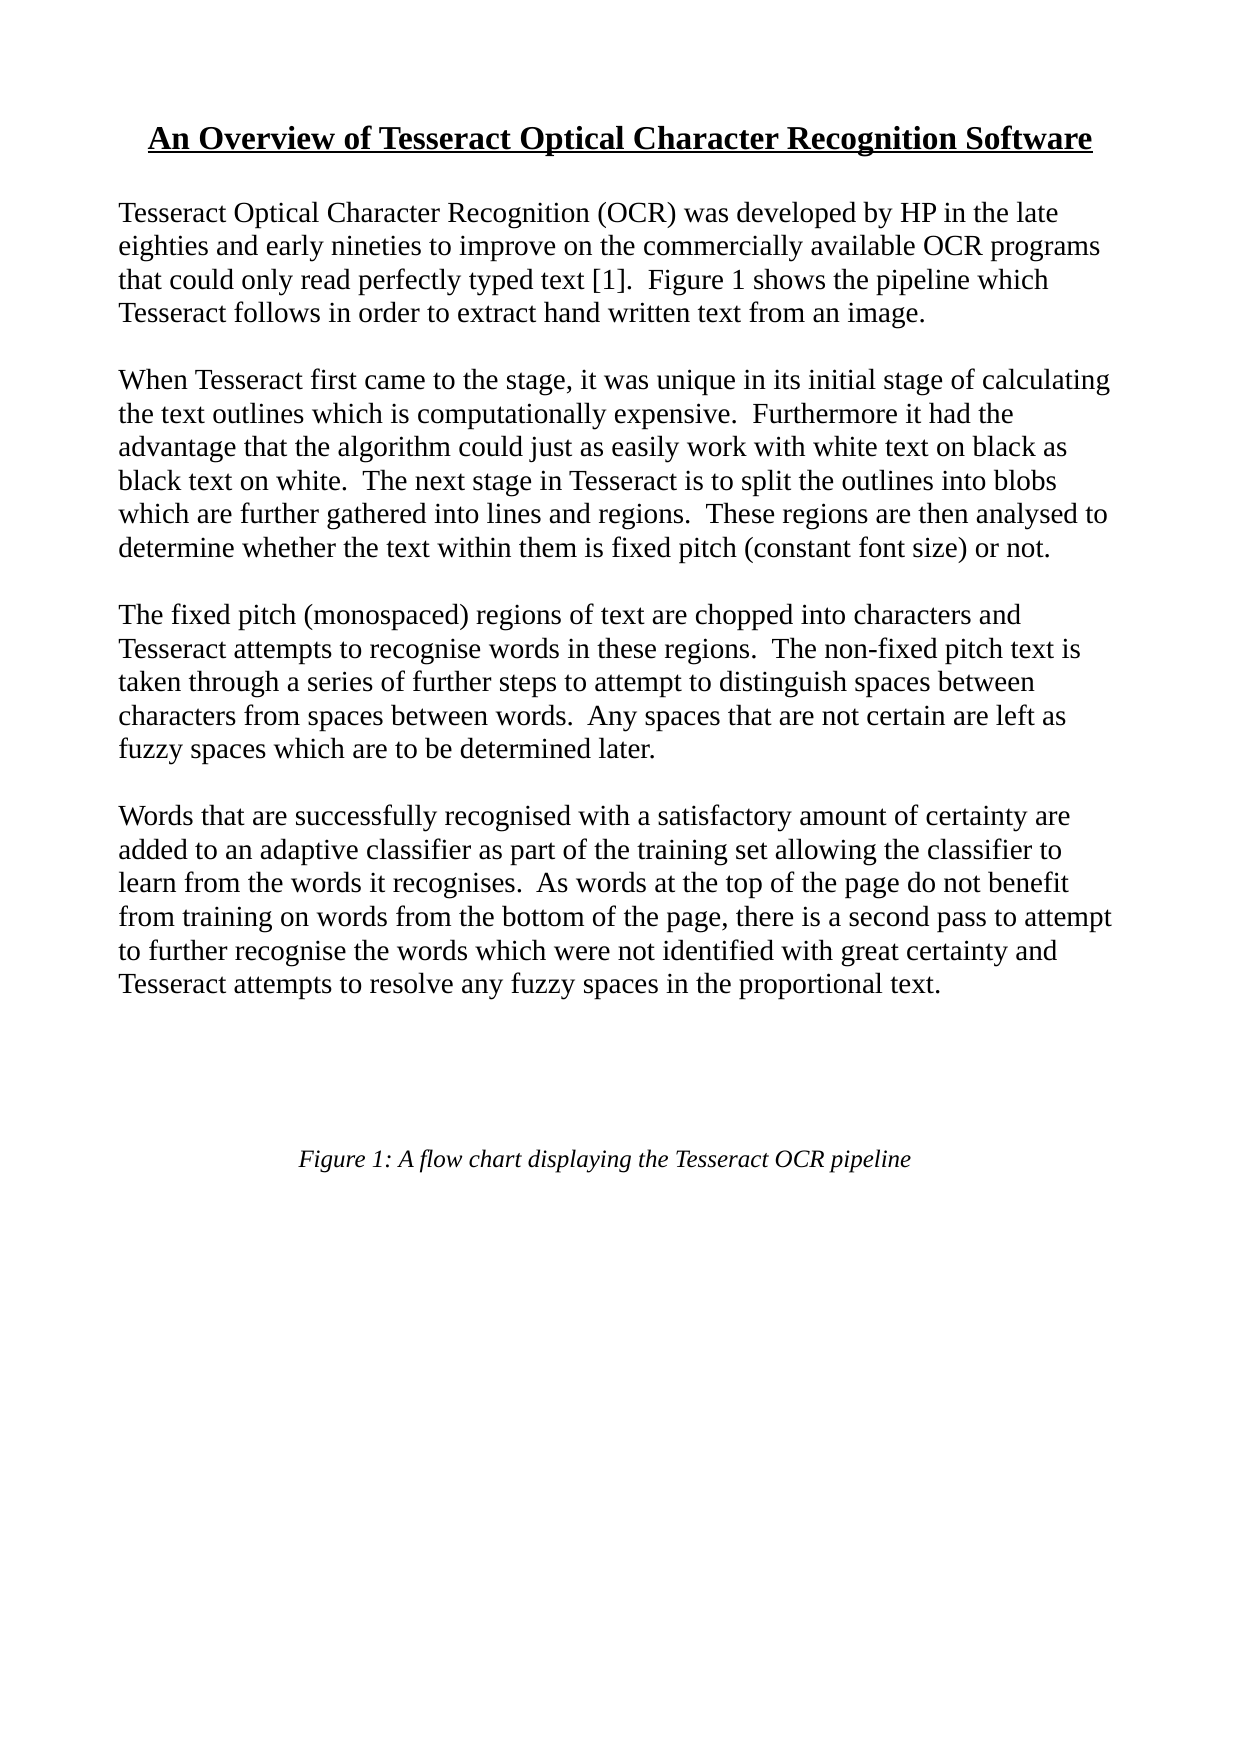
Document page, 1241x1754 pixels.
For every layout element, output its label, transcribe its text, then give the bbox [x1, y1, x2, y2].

text When Tesseract first came to the stage, it was unique in its initial stage of calculating the text outlines which is computationally expensive. Furthermore it had the advantage that the algorithm could just as easily work with white text on black as black text on white. The next stage in Tesseract is to split the outlines into blobs which are further gathered into lines and regions. These regions are then analysed to determine whether the text within them is fixed pitch (constant font size) or not. [118, 362, 1122, 564]
text [298, 1132, 965, 1144]
text Tesseract Optical Character Recognition (OCR) was developed by HP in the late eighties and early nineties to improve on the commercially available OCR programs that could only read perfectly typed text [1]. Figure 1 shows the pipeline which Tesseract follows in order to extract hand written text from an image. [118, 195, 1122, 329]
text [298, 1173, 965, 1702]
text An Overview of Tesseract Optical Character Recognition Software [118, 118, 1122, 156]
text Words that are successfully recognised with a satisfactory amount of certainty are added to an adaptive classifier as part of the training set allowing the classifier to learn from the words it recognises. As words at the top of the page do not benefit from training on words from the bottom of the page, there is a second pass to attempt to further recognise the words which were not identified with great certainty and Tesseract attempts to resolve any fuzzy spaces in the proportional text. [118, 798, 1122, 1000]
text The fixed pitch (monospaced) regions of text are chopped into characters and Tesseract attempts to recognise words in these regions. The non-fixed pitch text is taken through a series of further steps to attempt to distinguish spaces between characters from spaces between words. Any spaces that are not certain are left as fuzzy spaces which are to be determined later. [118, 597, 1122, 765]
text Figure 1: A flow chart displaying the Tesseract OCR pipeline [298, 1144, 965, 1173]
